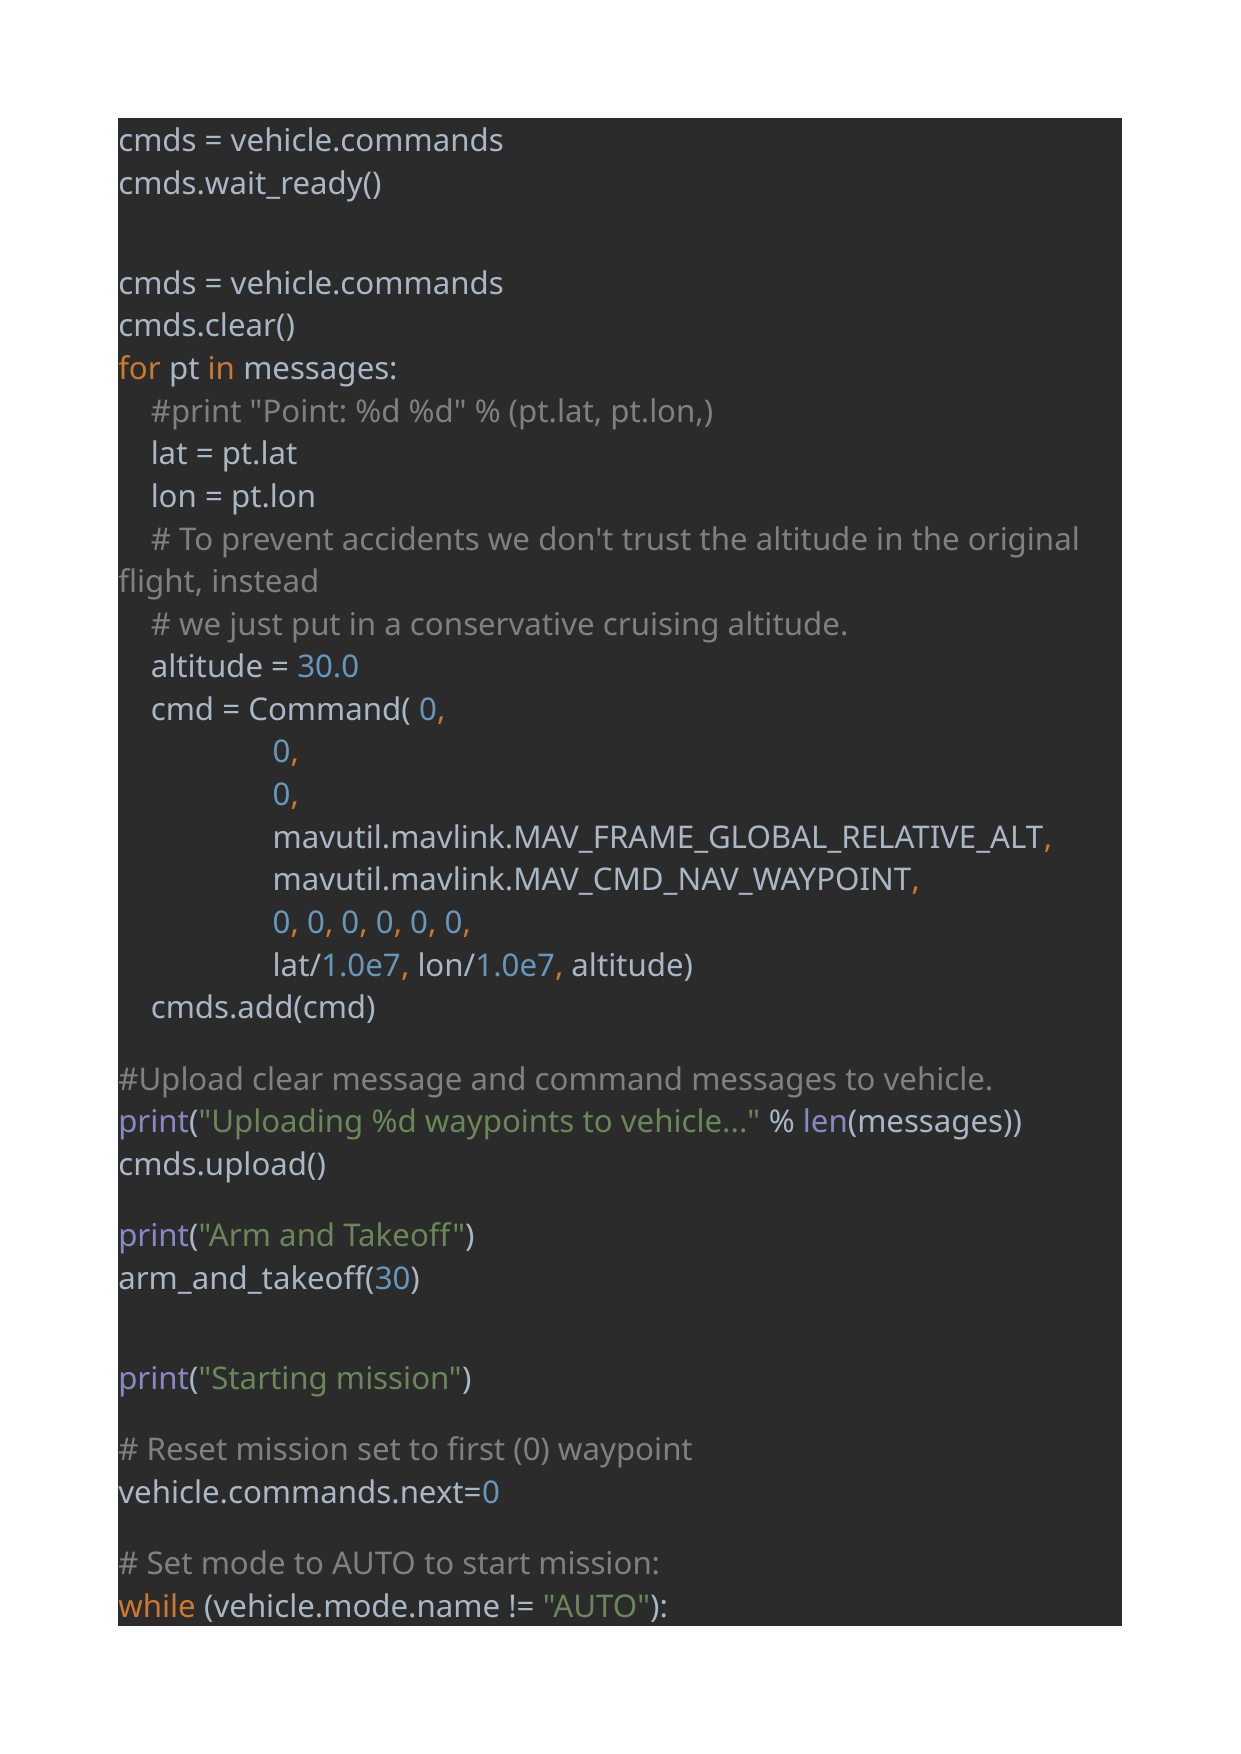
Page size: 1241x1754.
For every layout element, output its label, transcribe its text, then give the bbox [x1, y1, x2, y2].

text cmds = vehicle.commands cmds.wait_ready() cmds = vehicle.commands cmds.clear() for pt in messages: #print "Point: %d %d" % (pt.lat, pt.lon,) lat = pt.lat lon = pt.lon # To prevent accidents we don't trust the altitude in the original flight, instead # we just put in a conservative cruising altitude. altitude = 30.0 cmd = Command( 0, 0, 0, mavutil.mavlink.MAV_FRAME_GLOBAL_RELATIVE_ALT, mavutil.mavlink.MAV_CMD_NAV_WAYPOINT, 0, 0, 0, 0, 0, 0, lat/1.0e7, lon/1.0e7, altitude) cmds.add(cmd) #Upload clear message and command messages to vehicle. print("Uploading %d waypoints to vehicle..." % len(messages)) cmds.upload() print("Arm and Takeoff") arm_and_takeoff(30) print("Starting mission") # Reset mission set to first (0) waypoint vehicle.commands.next=0 # Set mode to AUTO to start mission: while (vehicle.mode.name != "AUTO"): [118, 118, 1122, 1626]
